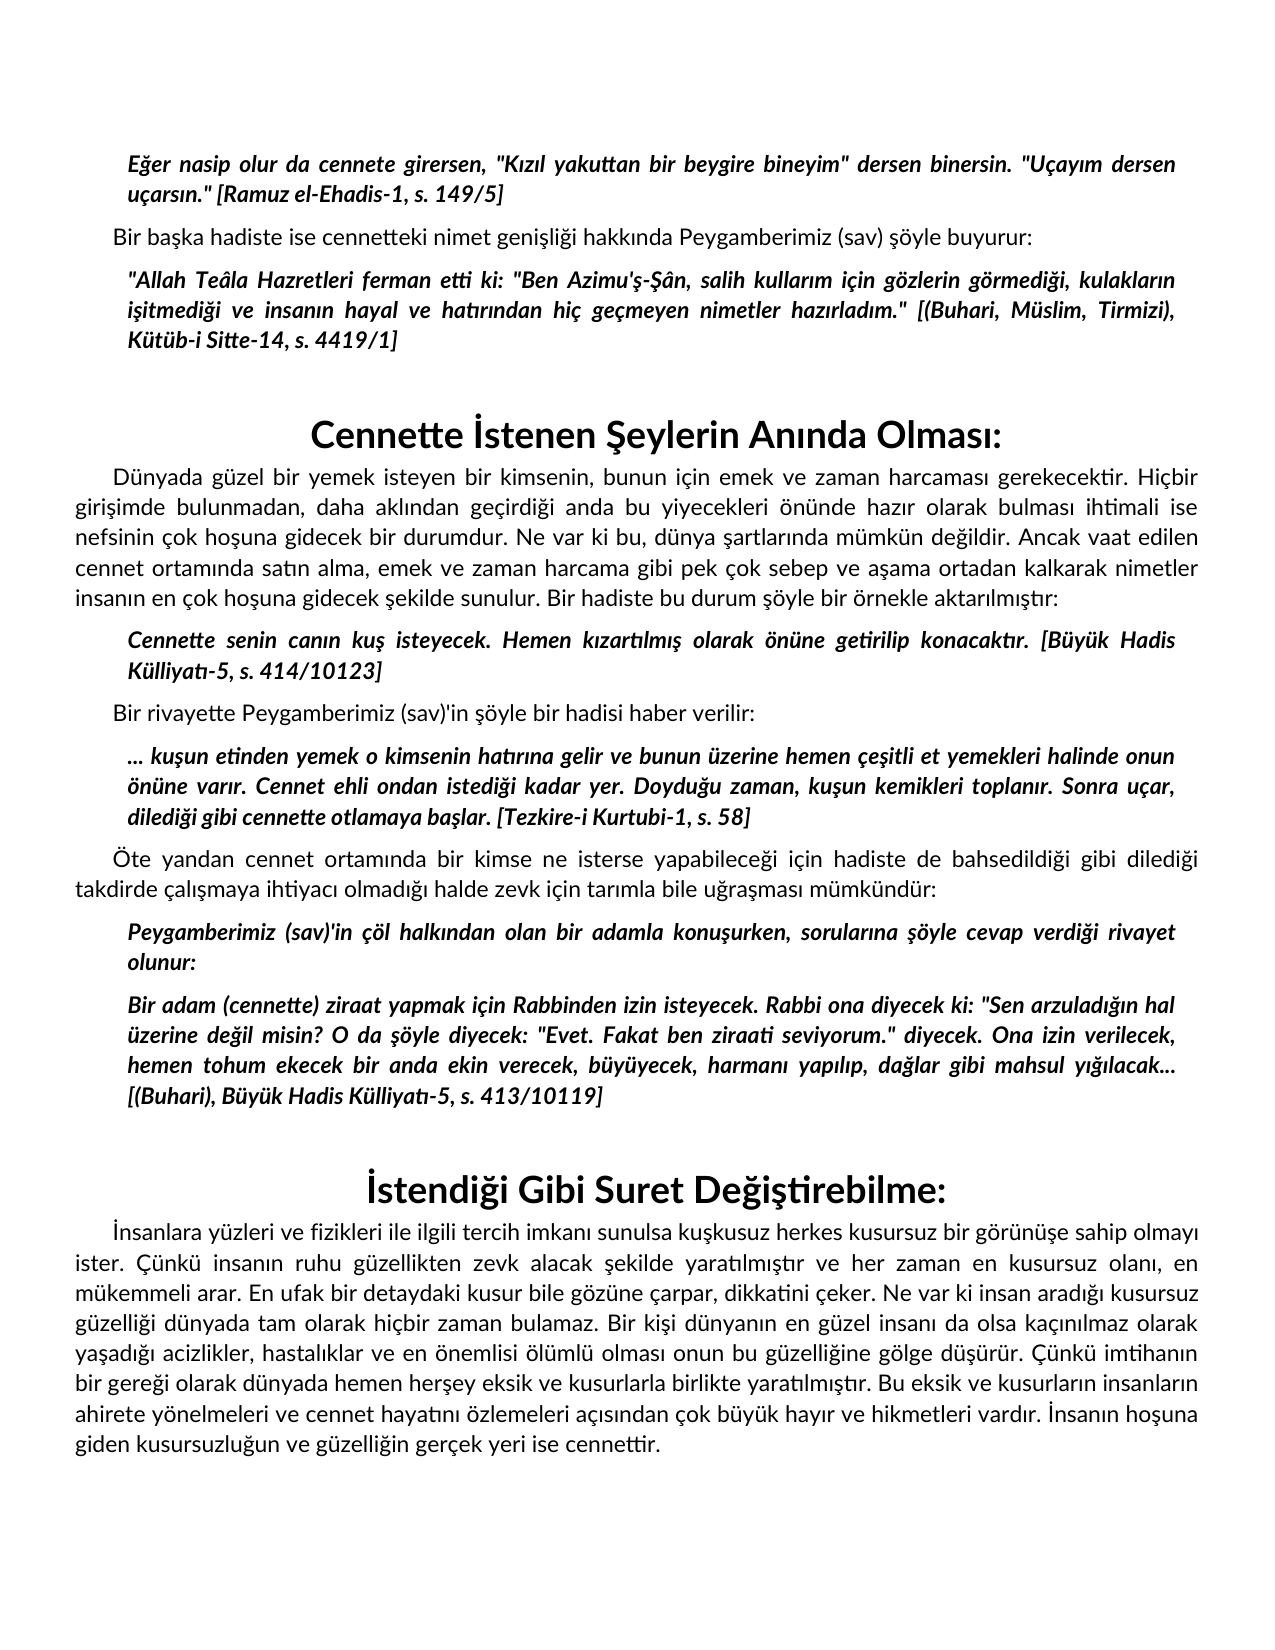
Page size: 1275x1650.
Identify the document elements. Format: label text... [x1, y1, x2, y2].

text Bir başka hadiste ise cennetteki nimet genişliği hakkında Peygamberimiz (sav) şöyle buyurur: [75, 223, 1200, 250]
text Peygamberimiz (sav)'in çöl halkından olan bir adamla konuşurken, sorularına şöyle cevap verdiği rivayet olunur: [127, 918, 1177, 976]
text Cennette senin canın kuş isteyecek. Hemen kızartılmış olarak önüne getirilip konacaktır. [Büyük Hadis Külliyatı-5, s. 414/10123] [127, 626, 1177, 684]
text Öte yandan cennet ortamında bir kimse ne isterse yapabileceği için hadiste de bahsedildiği gibi dilediği takdirde çalışmaya ihtiyacı olmadığı halde zevk için tarımla bile uğraşması mümkündür: [75, 845, 1200, 903]
subtitle Cennette İstenen Şeylerin Anında Olması: [112, 411, 1200, 456]
text Bir rivayette Peygamberimiz (sav)'in şöyle bir hadisi haber verilir: [75, 699, 1200, 727]
text ... kuşun etinden yemek o kimsenin hatırına gelir ve bunun üzerine hemen çeşitli et yemekleri halinde onun önüne varır. Cennet ehli ondan istediği kadar yer. Doyduğu zaman, kuşun kemikleri toplanır. Sonra uçar, dilediği gibi cennette otlamaya başlar. [Tezkire-i Kurtubi-1, s. 58] [127, 742, 1177, 830]
text Dünyada güzel bir yemek isteyen bir kimsenin, bunun için emek ve zaman harcaması gerekecektir. Hiçbir girişimde bulunmadan, daha aklından geçirdiği anda bu yiyecekleri önünde hazır olarak bulması ihtimali ise nefsinin çok hoşuna gidecek bir durumdur. Ne var ki bu, dünya şartlarında mümkün değildir. Ancak vaat edilen cennet ortamında satın alma, emek ve zaman harcama gibi pek çok sebep ve aşama ortadan kalkarak nimetler insanın en çok hoşuna gidecek şekilde sunulur. Bir hadiste bu durum şöyle bir örnekle aktarılmıştır: [75, 463, 1200, 611]
text İnsanlara yüzleri ve fizikleri ile ilgili tercih imkanı sunulsa kuşkusuz herkes kusursuz bir görünüşe sahip olmayı ister. Çünkü insanın ruhu güzellikten zevk alacak şekilde yaratılmıştır ve her zaman en kusursuz olanı, en mükemmeli arar. En ufak bir detaydaki kusur bile gözüne çarpar, dikkatini çeker. Ne var ki insan aradığı kusursuz güzelliği dünyada tam olarak hiçbir zaman bulamaz. Bir kişi dünyanın en güzel insanı da olsa kaçınılmaz olarak yaşadığı acizlikler, hastalıklar ve en önemlisi ölümlü olması onun bu güzelliğine gölge düşürür. Çünkü imtihanın bir gereği olarak dünyada hemen herşey eksik ve kusurlarla birlikte yaratılmıştır. Bu eksik ve kusurların insanların ahirete yönelmeleri ve cennet hayatını özlemeleri açısından çok büyük hayır ve hikmetleri vardır. İnsanın hoşuna giden kusursuzluğun ve güzelliğin gerçek yeri ise cennettir. [75, 1218, 1200, 1457]
text Eğer nasip olur da cennete girersen, "Kızıl yakuttan bir beygire bineyim" dersen binersin. "Uçayım dersen uçarsın." [Ramuz el-Ehadis-1, s. 149/5] [127, 150, 1177, 208]
text Bir adam (cennette) ziraat yapmak için Rabbinden izin isteyecek. Rabbi ona diyecek ki: "Sen arzuladığın hal üzerine değil misin? O da şöyle diyecek: "Evet. Fakat ben ziraati seviyorum." diyecek. Ona izin verilecek, hemen tohum ekecek bir anda ekin verecek, büyüyecek, harmanı yapılıp, dağlar gibi mahsul yığılacak... [(Buhari), Büyük Hadis Külliyatı-5, s. 413/10119] [127, 991, 1177, 1109]
subtitle İstendiği Gibi Suret Değiştirebilme: [112, 1167, 1200, 1212]
text "Allah Teâla Hazretleri ferman etti ki: "Ben Azimu'ş-Şân, salih kullarım için gözlerin görmediği, kulakların işitmediği ve insanın hayal ve hatırından hiç geçmeyen nimetler hazırladım." [(Buhari, Müslim, Tirmizi), Kütüb-i Sitte-14, s. 4419/1] [127, 266, 1177, 353]
